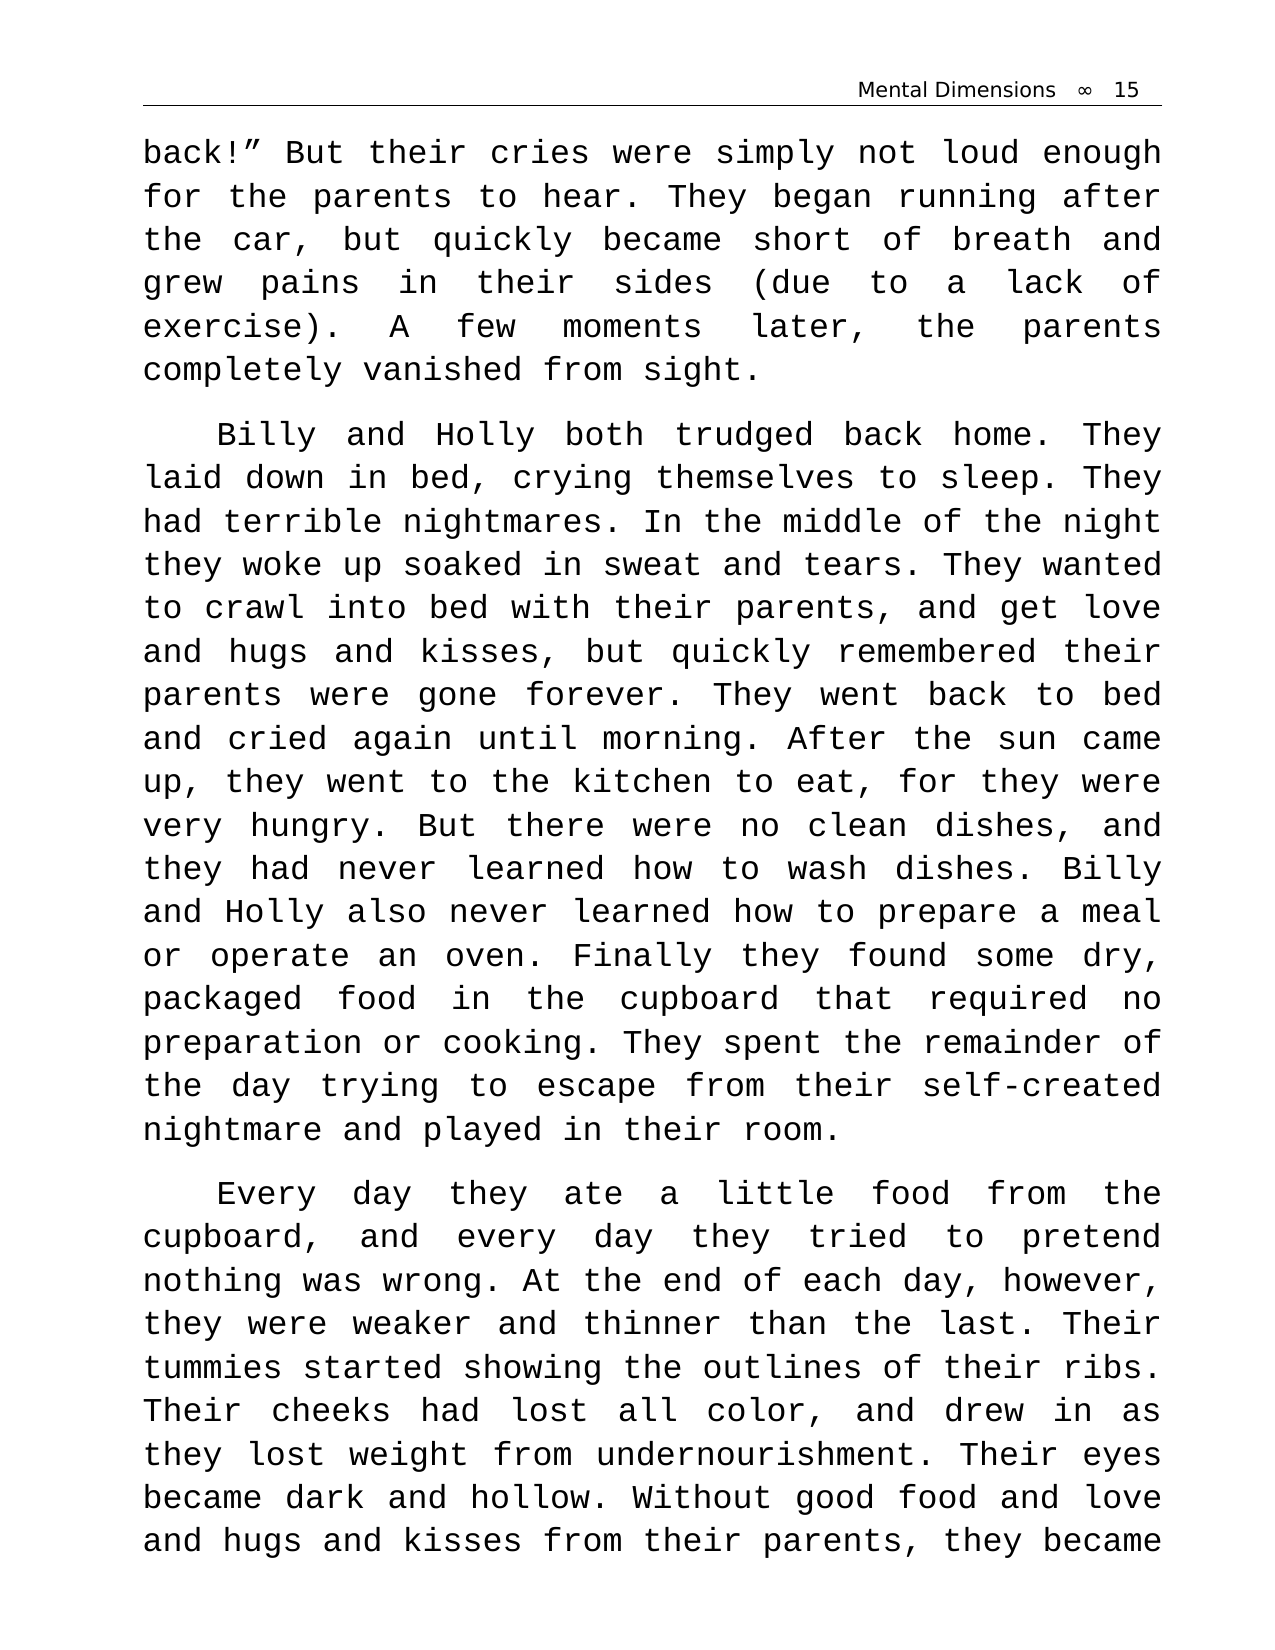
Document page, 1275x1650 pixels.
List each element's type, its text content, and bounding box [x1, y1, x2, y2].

text back!” But their cries were simply not loud enough for the parents to hear. They began running after the car, but quickly became short of breath and grew pains in their sides (due to a lack of exercise). A few moments later, the parents completely vanished from sight. [142, 136, 1162, 391]
text Billy and Holly both trudged back home. They laid down in bed, crying themselves to sleep. They had terrible nightmares. In the middle of the night they woke up soaked in sweat and tears. They wanted to crawl into bed with their parents, and get love and hugs and kisses, but quickly remembered their parents were gone forever. They went back to bed and cried again until morning. After the sun came up, they went to the kitchen to eat, for they were very hungry. But there were no clean dishes, and they had never learned how to wash dishes. Billy and Holly also never learned how to prepare a meal or operate an oven. Finally they found some dry, packaged food in the cupboard that required no preparation or cooking. They spent the remainder of the day trying to escape from their self-created nightmare and played in their room. [142, 417, 1162, 1150]
text Every day they ate a little food from the cupboard, and every day they tried to pretend nothing was wrong. At the end of each day, however, they were weaker and thinner than the last. Their tummies started showing the outlines of their ribs. Their cheeks had lost all color, and drew in as they lost weight from undernourishment. Their eyes became dark and hollow. Without good food and love and hugs and kisses from their parents, they became [142, 1177, 1162, 1562]
